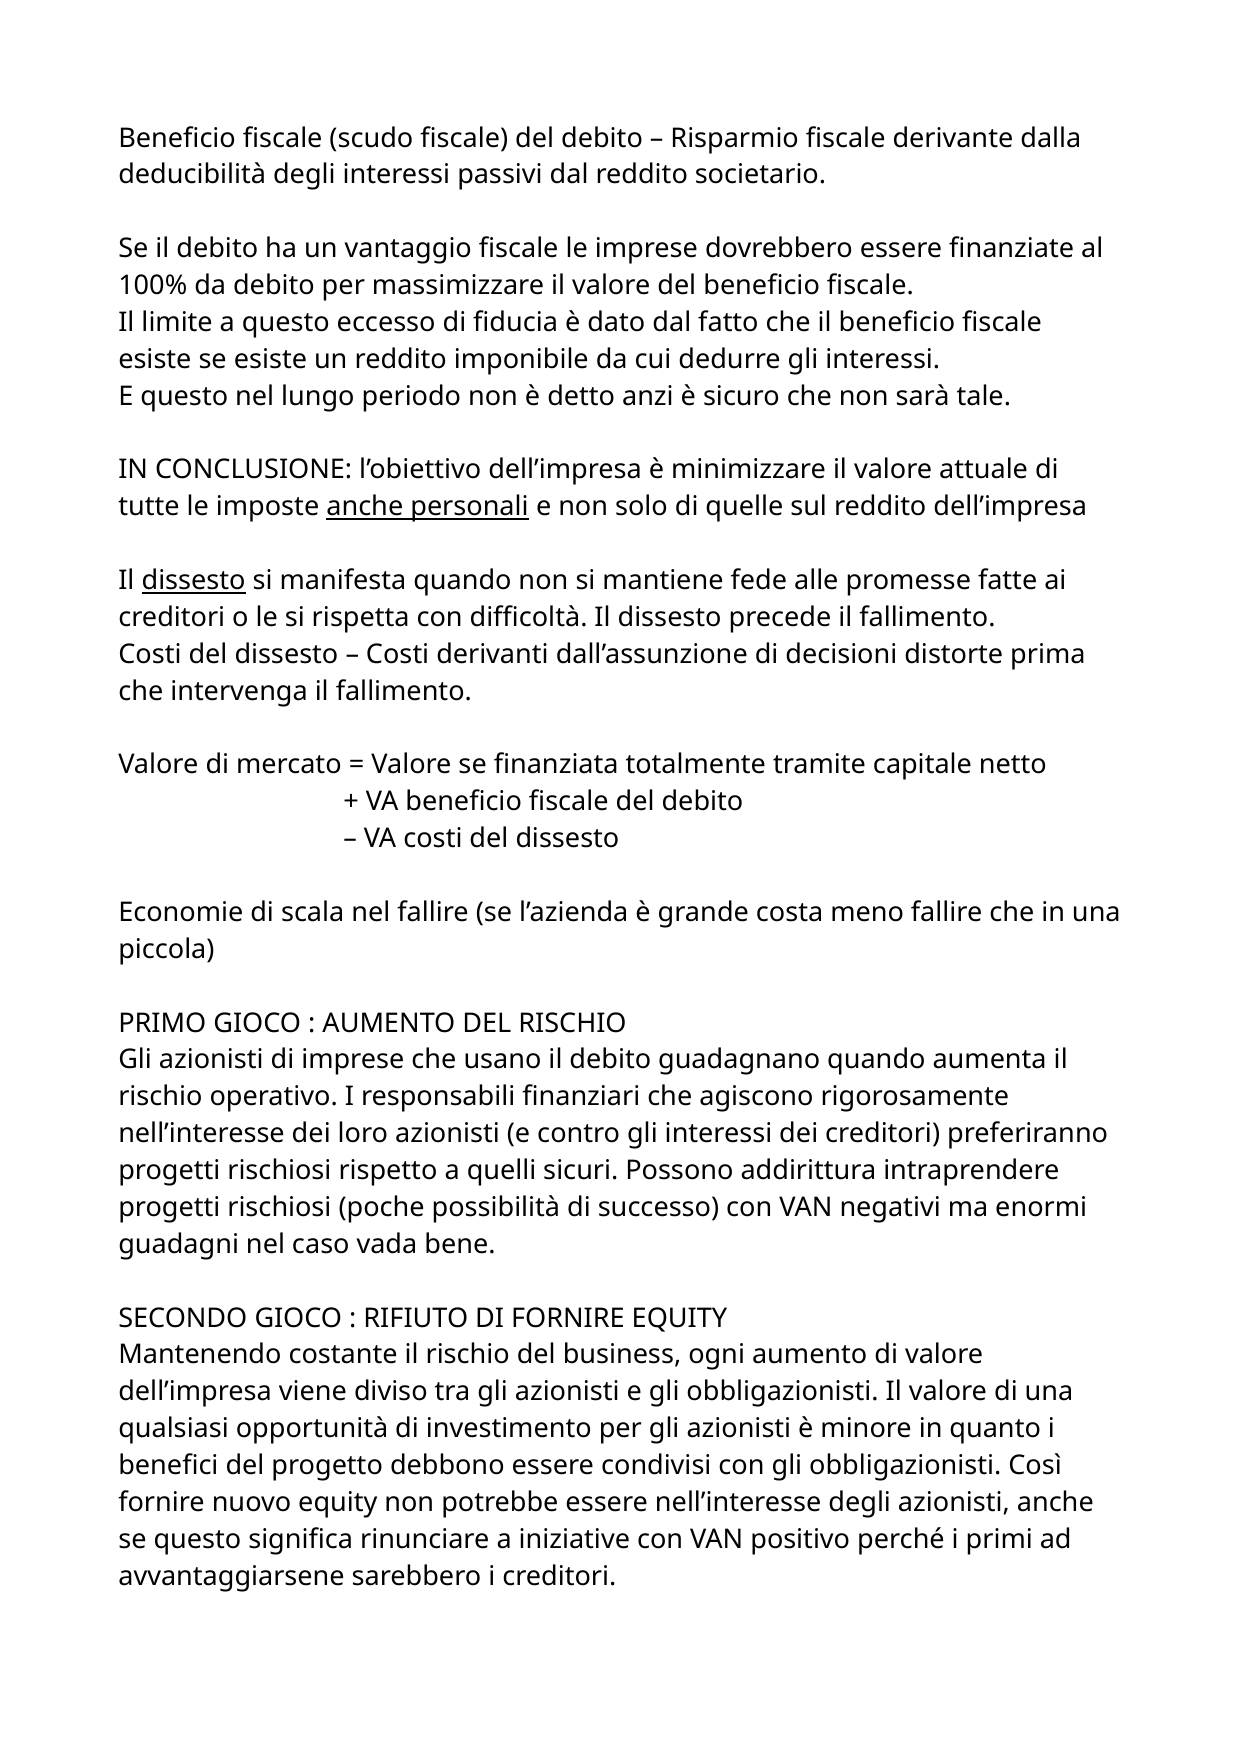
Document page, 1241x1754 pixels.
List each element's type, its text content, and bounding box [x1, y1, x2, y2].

text Beneficio fiscale (scudo fiscale) del debito – Risparmio fiscale derivante dalla deducibilità degli interessi passivi dal reddito societario. [118, 118, 1122, 192]
text Valore di mercato = Valore se finanziata totalmente tramite capitale netto [118, 745, 1122, 782]
text – VA costi del dissesto [118, 819, 1122, 856]
text PRIMO GIOCO : AUMENTO DEL RISCHIO [118, 1003, 1122, 1040]
text E questo nel lungo periodo non è detto anzi è sicuro che non sarà tale. [118, 376, 1122, 413]
text IN CONCLUSIONE: l’obiettivo dell’impresa è minimizzare il valore attuale di tutte le imposte anche personali e non solo di quelle sul reddito dell’impresa [118, 450, 1122, 524]
text + VA beneficio fiscale del debito [118, 782, 1122, 819]
text Gli azionisti di imprese che usano il debito guadagnano quando aumenta il rischio operativo. I responsabili finanziari che agiscono rigorosamente nell’interesse dei loro azionisti (e contro gli interessi dei creditori) preferiranno progetti rischiosi rispetto a quelli sicuri. Possono addirittura intraprendere progetti rischiosi (poche possibilità di successo) con VAN negativi ma enormi guadagni nel caso vada bene. [118, 1040, 1122, 1261]
text Mantenendo costante il rischio del business, ogni aumento di valore dell’impresa viene diviso tra gli azionisti e gli obbligazionisti. Il valore di una qualsiasi opportunità di investimento per gli azionisti è minore in quanto i benefici del progetto debbono essere condivisi con gli obbligazionisti. Così fornire nuovo equity non potrebbe essere nell’interesse degli azionisti, anche se questo significa rinunciare a iniziative con VAN positivo perché i primi ad avvantaggiarsene sarebbero i creditori. [118, 1335, 1122, 1593]
text Costi del dissesto – Costi derivanti dall’assunzione di decisioni distorte prima che intervenga il fallimento. [118, 634, 1122, 708]
text Economie di scala nel fallire (se l’azienda è grande costa meno fallire che in una piccola) [118, 892, 1122, 966]
text Se il debito ha un vantaggio fiscale le imprese dovrebbero essere finanziate al 100% da debito per massimizzare il valore del beneficio fiscale. [118, 229, 1122, 302]
text SECONDO GIOCO : RIFIUTO DI FORNIRE EQUITY [118, 1298, 1122, 1335]
text Il dissesto si manifesta quando non si mantiene fede alle promesse fatte ai creditori o le si rispetta con difficoltà. Il dissesto precede il fallimento. [118, 561, 1122, 634]
text Il limite a questo eccesso di fiducia è dato dal fatto che il beneficio fiscale esiste se esiste un reddito imponibile da cui dedurre gli interessi. [118, 302, 1122, 376]
